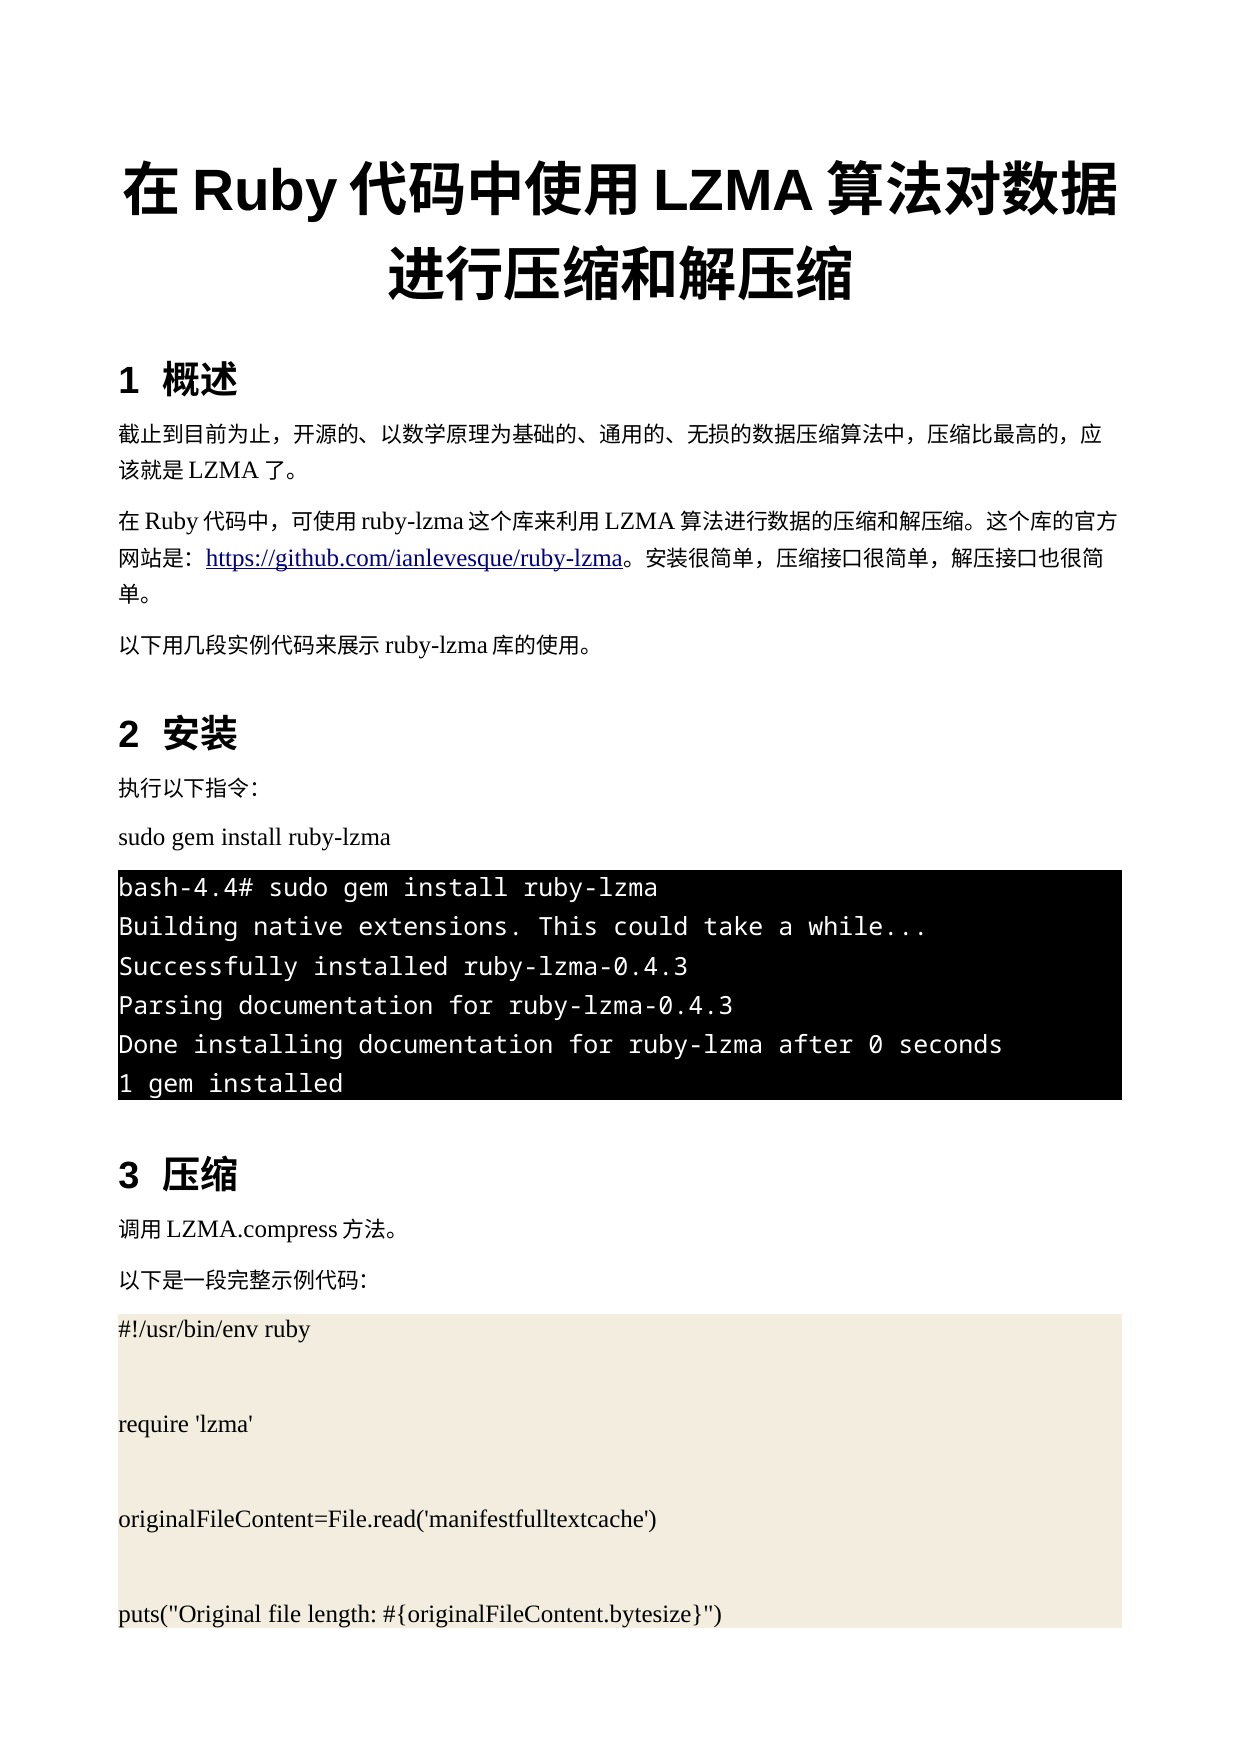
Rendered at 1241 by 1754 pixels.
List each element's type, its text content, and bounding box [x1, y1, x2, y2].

text 在Ruby代码中，可使用ruby-lzma这个库来利用LZMA算法进行数据的压缩和解压缩。这个库的官方网站是：https://github.com/ianlevesque/ruby-lzma。安装很简单，压缩接口很简单，解压接口也很简单。 [118, 504, 1122, 609]
subtitle 安装 [118, 704, 1122, 759]
text 以下是一段完整示例代码： [118, 1263, 1122, 1294]
title 在Ruby代码中使用LZMA算法对数据进行压缩和解压缩 [118, 143, 1122, 312]
text 截止到目前为止，开源的、以数学原理为基础的、通用的、无损的数据压缩算法中，压缩比最高的，应该就是LZMA了。 [118, 417, 1122, 485]
subtitle 概述 [118, 349, 1122, 404]
text 调用LZMA.compress方法。 [118, 1212, 1122, 1243]
text #!/usr/bin/env ruby [118, 1314, 1122, 1342]
text sudo gem install ruby-lzma [118, 822, 1122, 851]
subtitle 压缩 [118, 1144, 1122, 1199]
text puts("Original file length: #{originalFileContent.bytesize}") [118, 1599, 1122, 1628]
text 执行以下指令： [118, 771, 1122, 803]
text require 'lzma' [118, 1409, 1122, 1438]
text bash-4.4# sudo gem install ruby-lzma Building native extensions. This could take a while... Successfully installed ruby-lzma-0.4.3 Parsing documentation for ruby-lzma-0.4.3 Done installing documentation for ruby-lzma after 0 seconds 1 gem installed [118, 870, 1122, 1100]
text originalFileContent=File.read('manifestfulltextcache') [118, 1504, 1122, 1533]
text 以下用几段实例代码来展示ruby-lzma库的使用。 [118, 628, 1122, 659]
